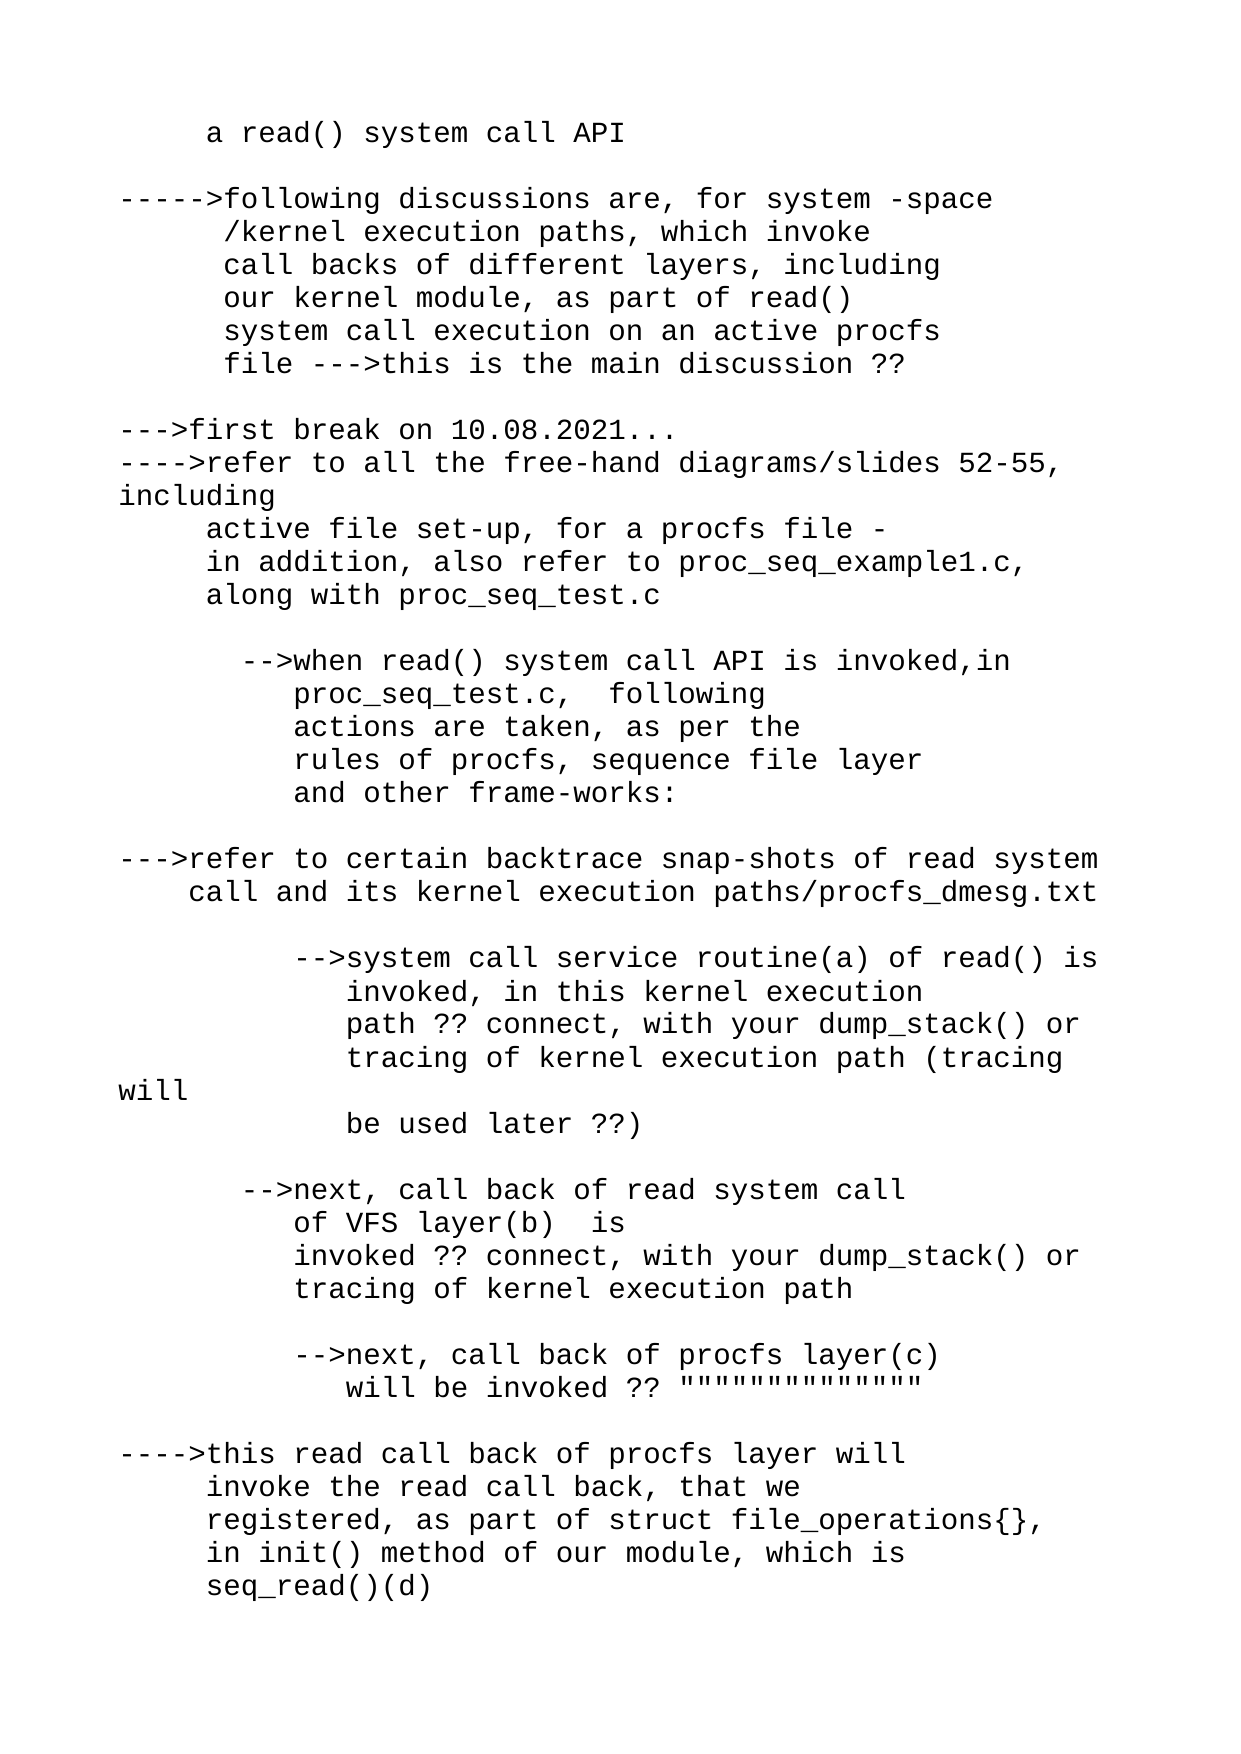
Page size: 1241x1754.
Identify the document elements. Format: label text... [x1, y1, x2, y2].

text of VFS layer(b) is [118, 1208, 1122, 1241]
text call backs of different layers, including [118, 250, 1122, 283]
text -->next, call back of procfs layer(c) [118, 1340, 1122, 1373]
text -->system call service routine(a) of read() is [118, 944, 1122, 977]
text /kernel execution paths, which invoke [118, 217, 1122, 250]
text --->refer to certain backtrace snap-shots of read system [118, 844, 1122, 878]
text file --->this is the main discussion ?? [118, 349, 1122, 382]
text our kernel module, as part of read() [118, 283, 1122, 316]
text tracing of kernel execution path [118, 1274, 1122, 1307]
text be used later ??) [118, 1109, 1122, 1142]
text proc_seq_test.c, following [118, 679, 1122, 712]
text ---->this read call back of procfs layer will [118, 1439, 1122, 1472]
text ---->refer to all the free-hand diagrams/slides 52-55, including [118, 448, 1122, 514]
text seq_read()(d) [118, 1571, 1122, 1604]
text tracing of kernel execution path (tracing will [118, 1043, 1122, 1109]
text path ?? connect, with your dump_stack() or [118, 1010, 1122, 1043]
text system call execution on an active procfs [118, 316, 1122, 349]
text -->when read() system call API is invoked,in [118, 646, 1122, 679]
text active file set-up, for a procfs file - [118, 514, 1122, 547]
text invoked, in this kernel execution [118, 977, 1122, 1010]
text and other frame-works: [118, 778, 1122, 812]
text rules of procfs, sequence file layer [118, 746, 1122, 778]
text along with proc_seq_test.c [118, 580, 1122, 613]
text a read() system call API [118, 118, 1122, 151]
text invoke the read call back, that we [118, 1472, 1122, 1505]
text registered, as part of struct file_operations{}, [118, 1505, 1122, 1538]
text -->next, call back of read system call [118, 1175, 1122, 1208]
text in init() method of our module, which is [118, 1538, 1122, 1571]
text actions are taken, as per the [118, 712, 1122, 746]
text in addition, also refer to proc_seq_example1.c, [118, 547, 1122, 580]
text --->first break on 10.08.2021... [118, 415, 1122, 448]
text call and its kernel execution paths/procfs_dmesg.txt [118, 878, 1122, 911]
text will be invoked ?? """""""""""""" [118, 1373, 1122, 1406]
text invoked ?? connect, with your dump_stack() or [118, 1241, 1122, 1274]
text ----->following discussions are, for system -space [118, 184, 1122, 217]
